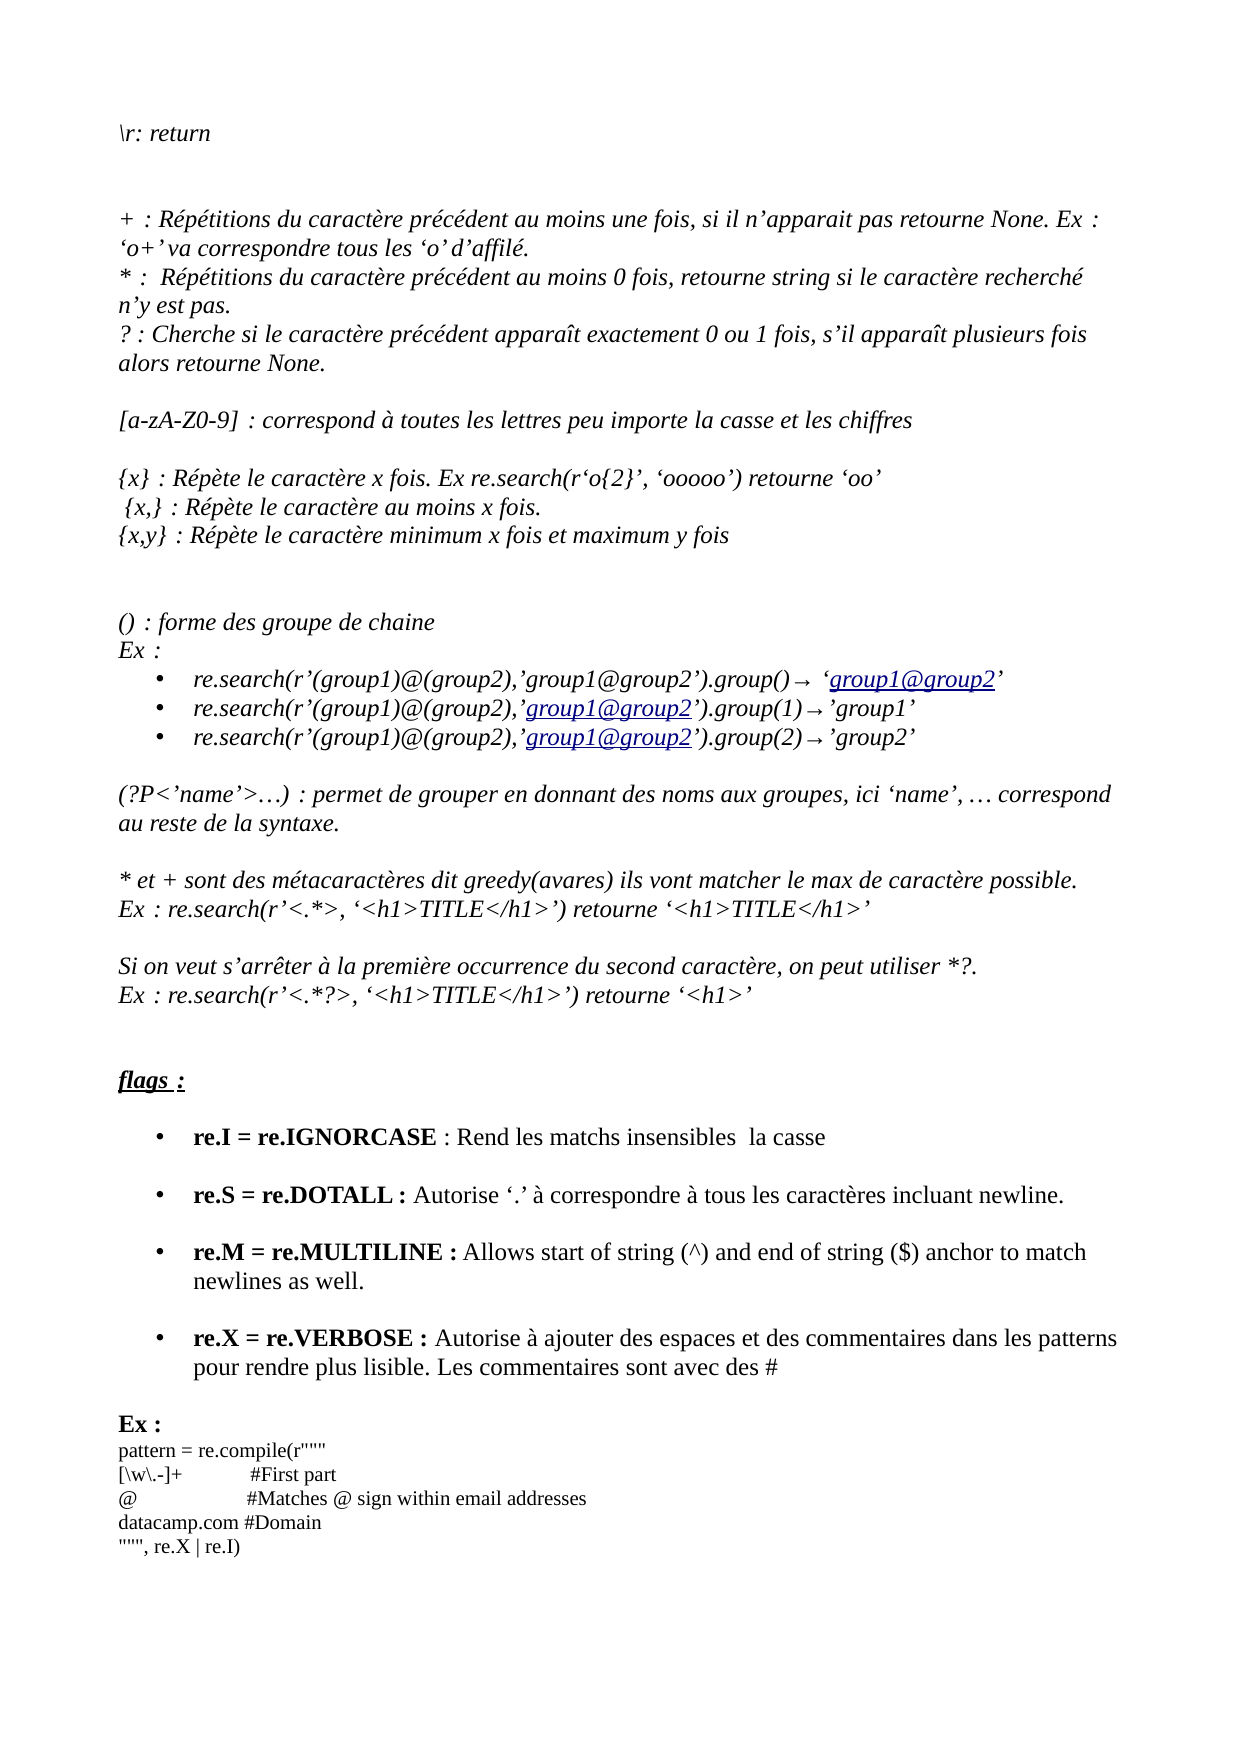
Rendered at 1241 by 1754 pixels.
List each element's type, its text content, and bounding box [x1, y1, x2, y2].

text pattern = re.compile(r""" [118, 1438, 1122, 1462]
text Ex : [118, 1409, 1122, 1438]
list re.S = re.DOTALL : Autorise ‘.’ à correspondre à tous les caractères incluant newline. [156, 1180, 1122, 1237]
text """, re.X | re.I) [118, 1534, 1122, 1558]
text (?P<’name’>…) : permet de grouper en donnant des noms aux groupes, ici ‘name’, … correspond au reste de la syntaxe. [118, 779, 1122, 837]
text Ex : re.search(r’<.*>, ‘<h1>TITLE</h1>’) retourne ‘<h1>TITLE</h1>’ [118, 894, 1122, 923]
text {x,} : Répète le caractère au moins x fois. [118, 492, 1122, 521]
text {x,y} : Répète le caractère minimum x fois et maximum y fois [118, 521, 1122, 549]
list re.I = re.IGNORCASE : Rend les matchs insensibles la casse [156, 1122, 1122, 1180]
text \r: return [118, 118, 1122, 147]
text ? : Cherche si le caractère précédent apparaît exactement 0 ou 1 fois, s’il apparaît plusieurs fois alors retourne None. [118, 319, 1122, 377]
text datacamp.com #Domain [118, 1510, 1122, 1534]
text () : forme des groupe de chaine [118, 607, 1122, 636]
list re.search(r’(group1)@(group2),’group1@group2’).group()→ ‘group1@group2’ [156, 664, 1122, 693]
list re.search(r’(group1)@(group2),’group1@group2’).group(1)→’group1’ [156, 693, 1122, 722]
list re.X = re.VERBOSE : Autorise à ajouter des espaces et des commentaires dans les patterns pour rendre plus lisible. Les commentaires sont avec des # [156, 1323, 1122, 1381]
text @ #Matches @ sign within email addresses [118, 1486, 1122, 1510]
text Ex : re.search(r’<.*?>, ‘<h1>TITLE</h1>’) retourne ‘<h1>’ [118, 980, 1122, 1008]
text + : Répétitions du caractère précédent au moins une fois, si il n’apparait pas retourne None. Ex : ‘o+’ va correspondre tous les ‘o’ d’affilé. [118, 204, 1122, 262]
text * : Répétitions du caractère précédent au moins 0 fois, retourne string si le caractère recherché n’y est pas. [118, 262, 1122, 319]
text [a-zA-Z0-9] : correspond à toutes les lettres peu importe la casse et les chiffres [118, 406, 1122, 434]
text Ex : [118, 636, 1122, 664]
list re.search(r’(group1)@(group2),’group1@group2’).group(2)→’group2’ [156, 722, 1122, 751]
text * et + sont des métacaractères dit greedy(avares) ils vont matcher le max de caractère possible. [118, 865, 1122, 894]
text flags : [118, 1065, 1122, 1094]
text [\w\.-]+ #First part [118, 1462, 1122, 1486]
text {x} : Répète le caractère x fois. Ex re.search(r‘o{2}’, ‘ooooo’) retourne ‘oo’ [118, 463, 1122, 492]
text Si on veut s’arrêter à la première occurrence du second caractère, on peut utiliser *?. [118, 951, 1122, 980]
list re.M = re.MULTILINE : Allows start of string (^) and end of string ($) anchor to match newlines as well. [156, 1237, 1122, 1323]
